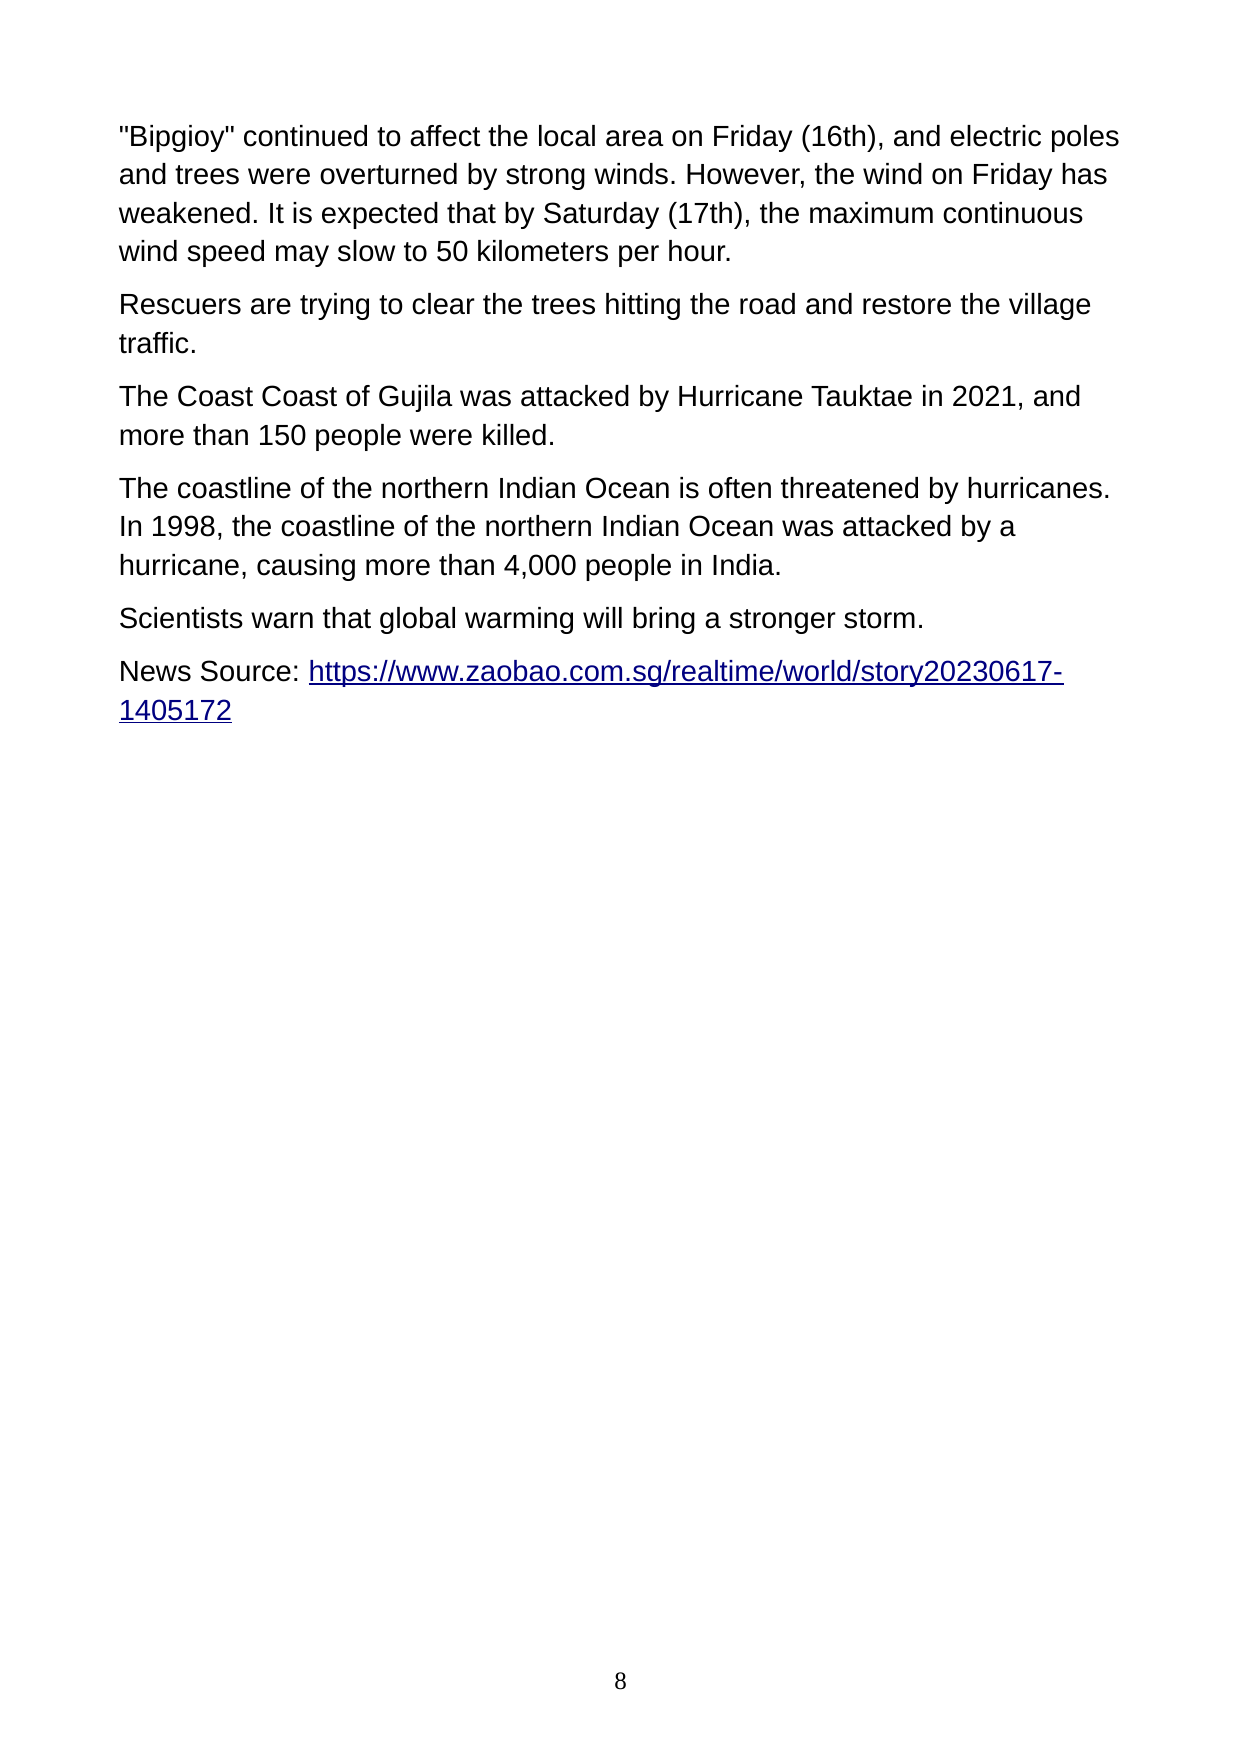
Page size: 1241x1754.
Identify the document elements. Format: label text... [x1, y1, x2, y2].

text News Source: https://www.zaobao.com.sg/realtime/world/story20230617-1405172 [118, 654, 1122, 726]
text The Coast Coast of Gujila was attacked by Hurricane Tauktae in 2021, and more than 150 people were killed. [118, 379, 1122, 451]
text Rescuers are trying to clear the trees hitting the road and restore the village traffic. [118, 287, 1122, 359]
text Scientists warn that global warming will bring a stronger storm. [118, 601, 1122, 634]
text "Bipgioy" continued to affect the local area on Friday (16th), and electric poles and trees were overturned by strong winds. However, the wind on Friday has weakened. It is expected that by Saturday (17th), the maximum continuous wind speed may slow to 50 kilometers per hour. [118, 118, 1122, 268]
text The coastline of the northern Indian Ocean is often threatened by hurricanes. In 1998, the coastline of the northern Indian Ocean was attacked by a hurricane, causing more than 4,000 people in India. [118, 471, 1122, 581]
